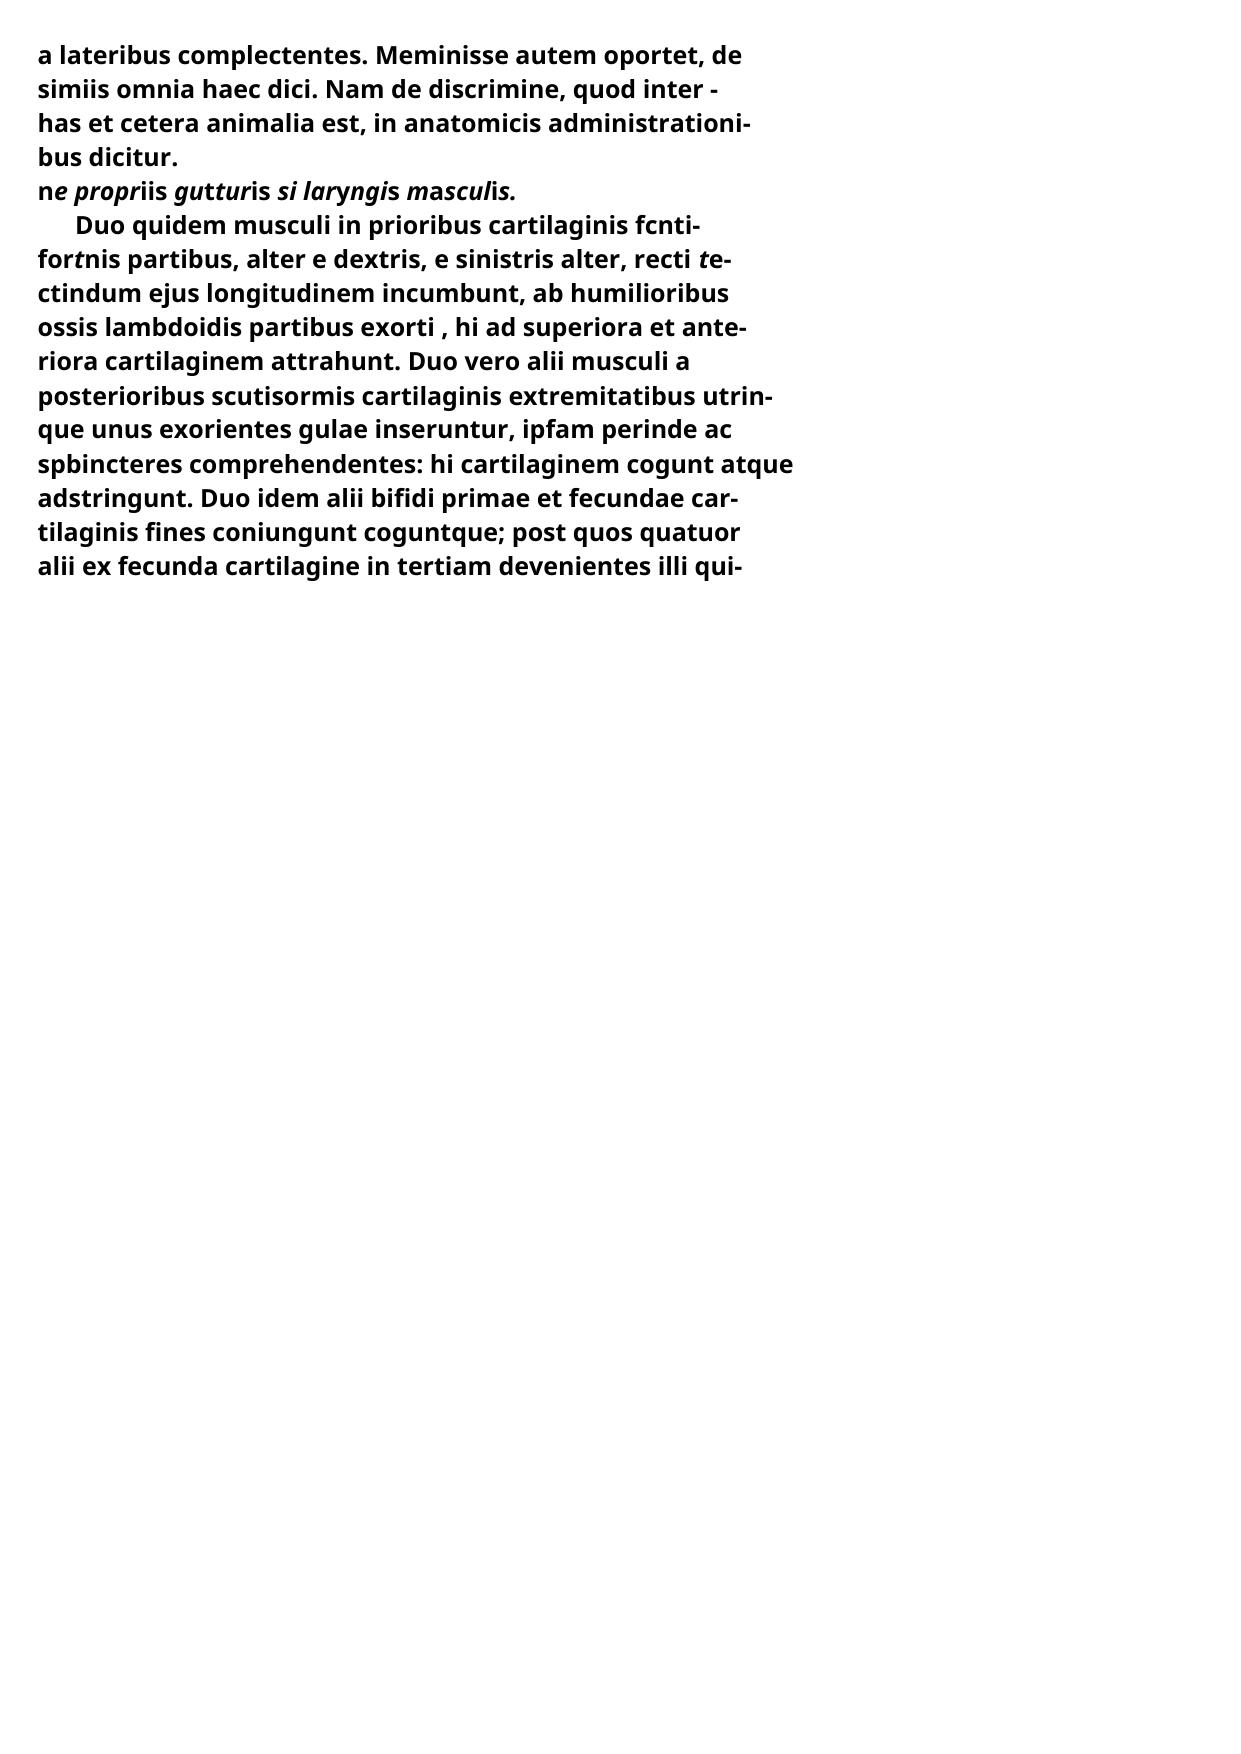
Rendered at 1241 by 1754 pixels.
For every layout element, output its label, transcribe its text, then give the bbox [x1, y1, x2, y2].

text Duo quidem musculi in prioribus cartilaginis fcnti- fortnis partibus, alter e dextris, e sinistris alter, recti te- ctindum ejus longitudinem incumbunt, ab humilioribus ossis lambdoidis partibus exorti , hi ad superiora et ante- riora cartilaginem attrahunt. Duo vero alii musculi a posterioribus scutisormis cartilaginis extremitatibus utrin- que unus exorientes gulae inseruntur, ipfam perinde ac spbincteres comprehendentes: hi cartilaginem cogunt atque adstringunt. Duo idem alii bifidi primae et fecundae car- tilaginis fines coniungunt coguntque; post quos quatuor alii ex fecunda cartilagine in tertiam devenientes illi qui- [37, 208, 1203, 582]
text ne propriis gutturis si laryngis masculis. [37, 174, 1203, 208]
text a lateribus complectentes. Meminisse autem oportet, de simiis omnia haec dici. Nam de discrimine, quod inter - has et cetera animalia est, in anatomicis administrationi- bus dicitur. [37, 37, 1203, 174]
